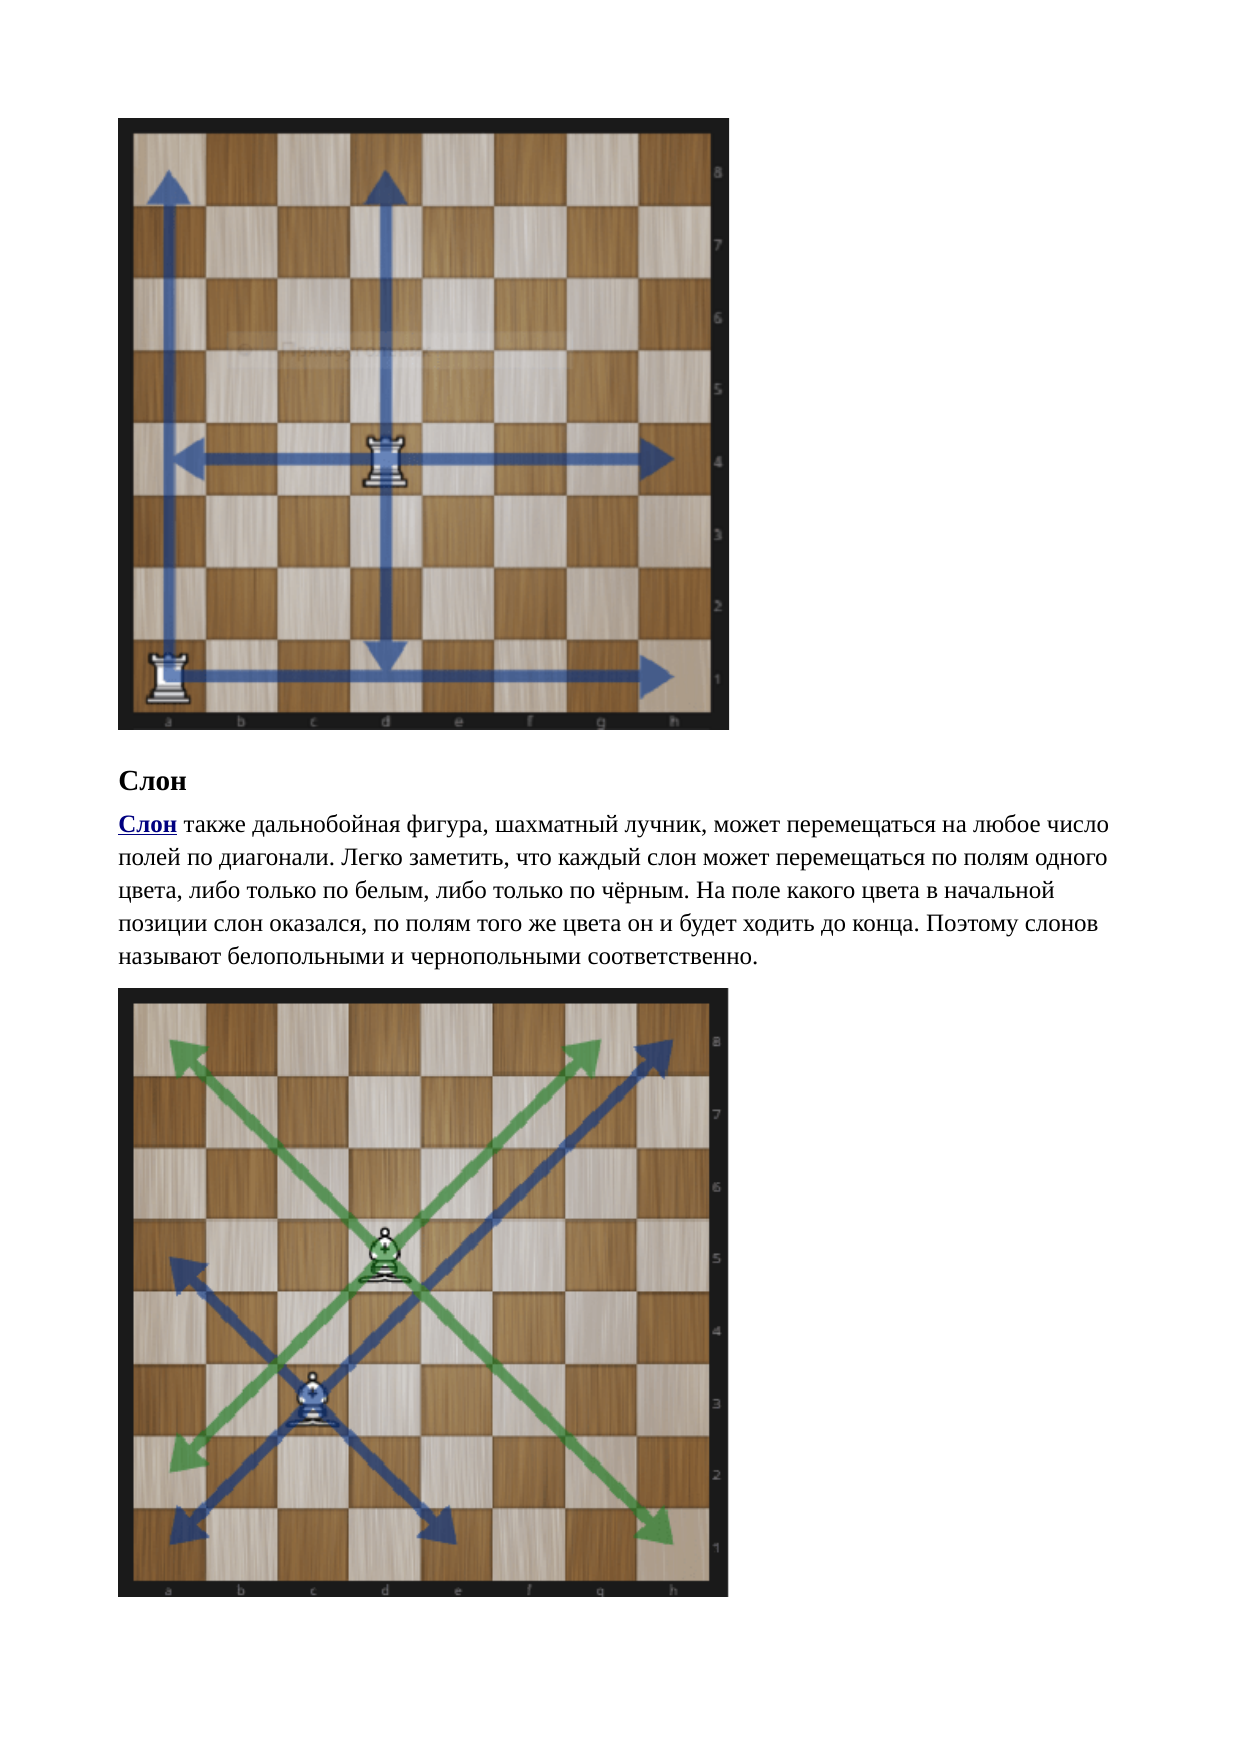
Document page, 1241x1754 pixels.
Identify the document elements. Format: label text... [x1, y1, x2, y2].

picture [118, 118, 730, 730]
picture [118, 988, 730, 1597]
text Слон также дальнобойная фигура, шахматный лучник, может перемещаться на любое число полей по диагонали. Легко заметить, что каждый слон может перемещаться по полям одного цвета, либо только по белым, либо только по чёрным. На поле какого цвета в начальной позиции слон оказался, по полям того же цвета он и будет ходить до конца. Поэтому слонов называют белопольными и чернопольными соответственно. [118, 809, 1122, 969]
subtitle Слон [118, 763, 1122, 796]
